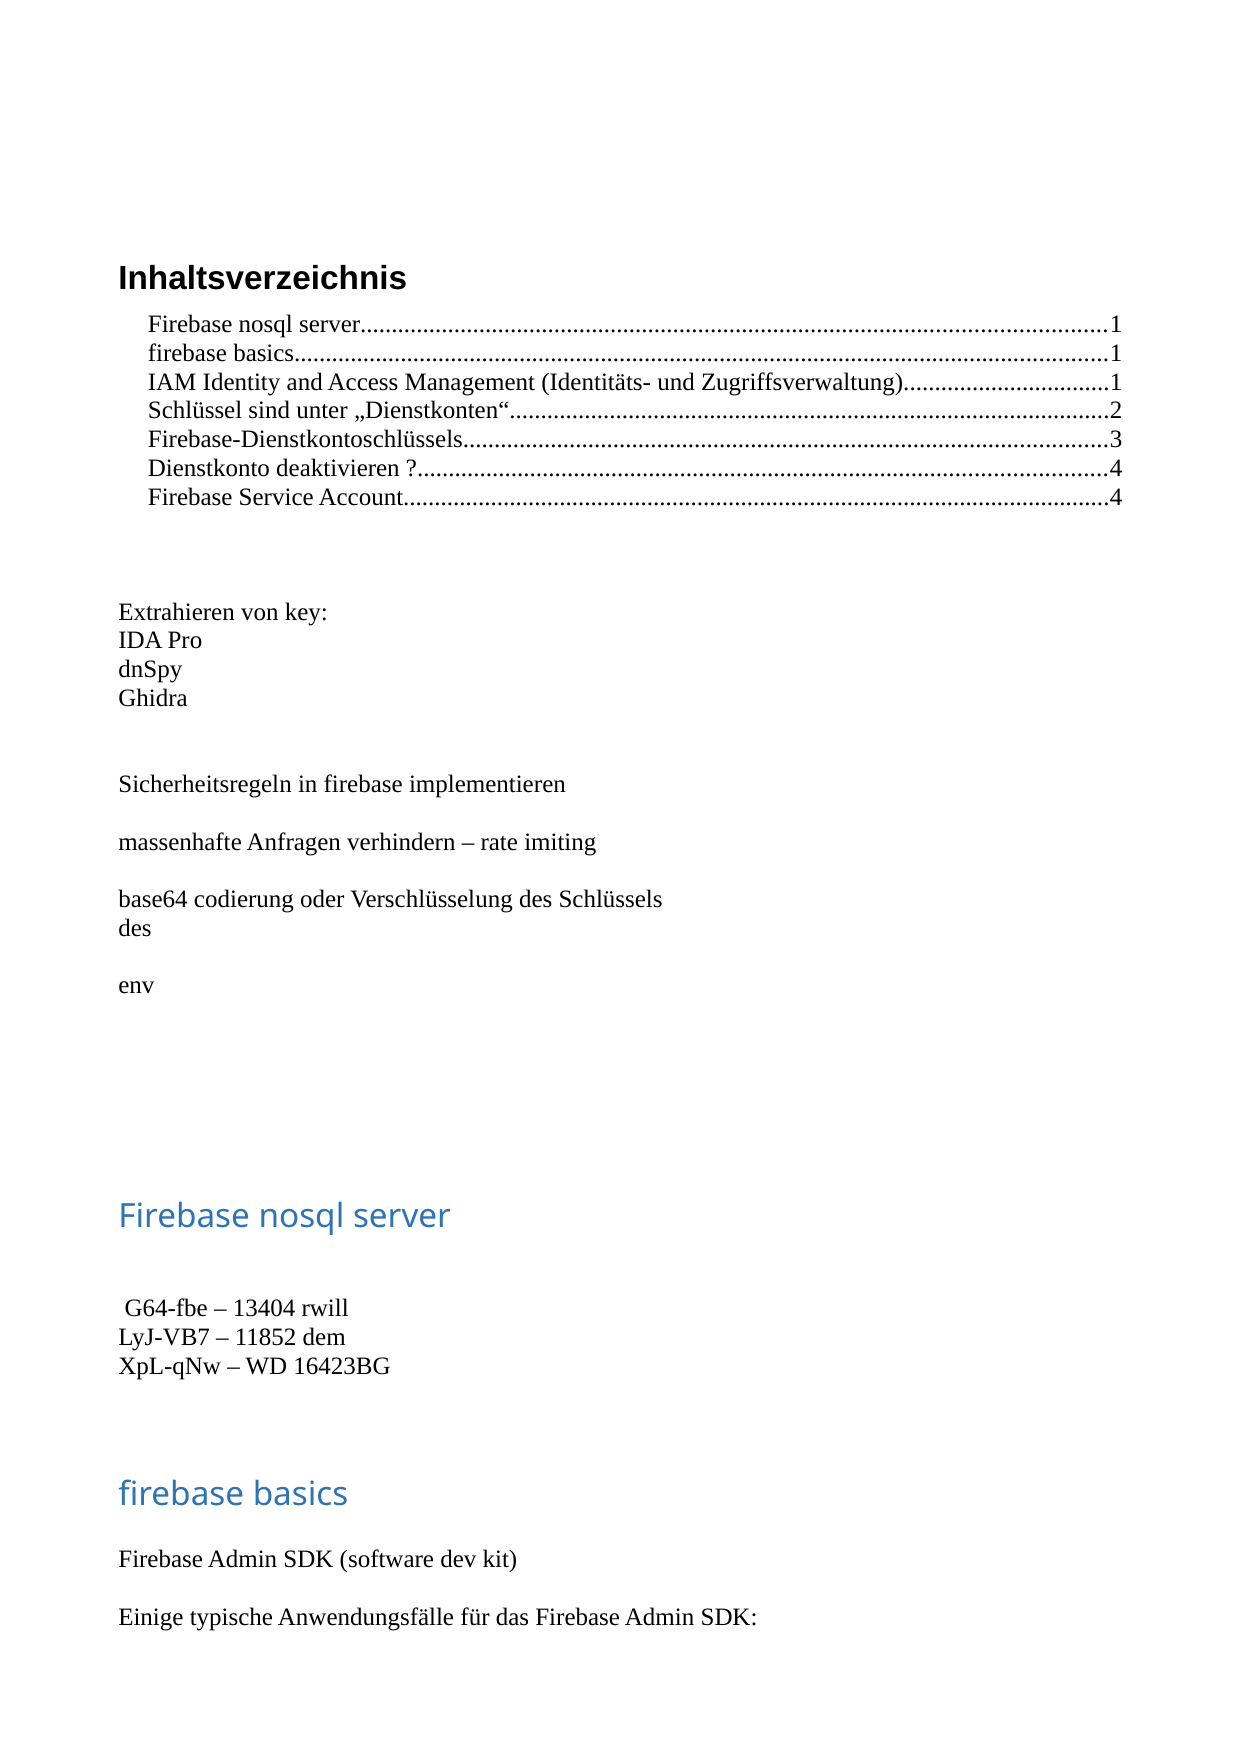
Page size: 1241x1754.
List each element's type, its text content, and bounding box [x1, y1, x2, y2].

text Einige typische Anwendungsfälle für das Firebase Admin SDK: [118, 1602, 1122, 1631]
text Firebase nosql server 1 [148, 309, 1122, 338]
text Extrahieren von key: [118, 597, 1122, 625]
subtitle Inhaltsverzeichnis [118, 258, 1122, 297]
text massenhafte Anfragen verhindern – rate imiting [118, 827, 1122, 855]
text G64-fbe – 13404 rwill [118, 1293, 1122, 1322]
text IAM Identity and Access Management (Identitäts- und Zugriffsverwaltung). 1 [148, 367, 1122, 395]
text firebase basics 1 [148, 338, 1122, 367]
text dnSpy [118, 654, 1122, 683]
text Sicherheitsregeln in firebase implementieren [118, 769, 1122, 798]
subtitle Firebase nosql server [118, 1192, 1122, 1237]
text Schlüssel sind unter „Dienstkonten“ 2 [148, 395, 1122, 424]
text IDA Pro [118, 625, 1122, 654]
text base64 codierung oder Verschlüsselung des Schlüssels [118, 884, 1122, 913]
text des [118, 913, 1122, 942]
text Ghidra [118, 683, 1122, 712]
subtitle firebase basics [118, 1470, 1122, 1516]
text Dienstkonto deaktivieren ? 4 [148, 453, 1122, 482]
text XpL-qNw – WD 16423BG [118, 1351, 1122, 1380]
text Firebase Admin SDK (software dev kit) [118, 1544, 1122, 1573]
text LyJ-VB7 – 11852 dem [118, 1322, 1122, 1351]
text Firebase Service Account 4 [148, 482, 1122, 510]
text Firebase-Dienstkontoschlüssels 3 [148, 424, 1122, 453]
text env [118, 970, 1122, 999]
